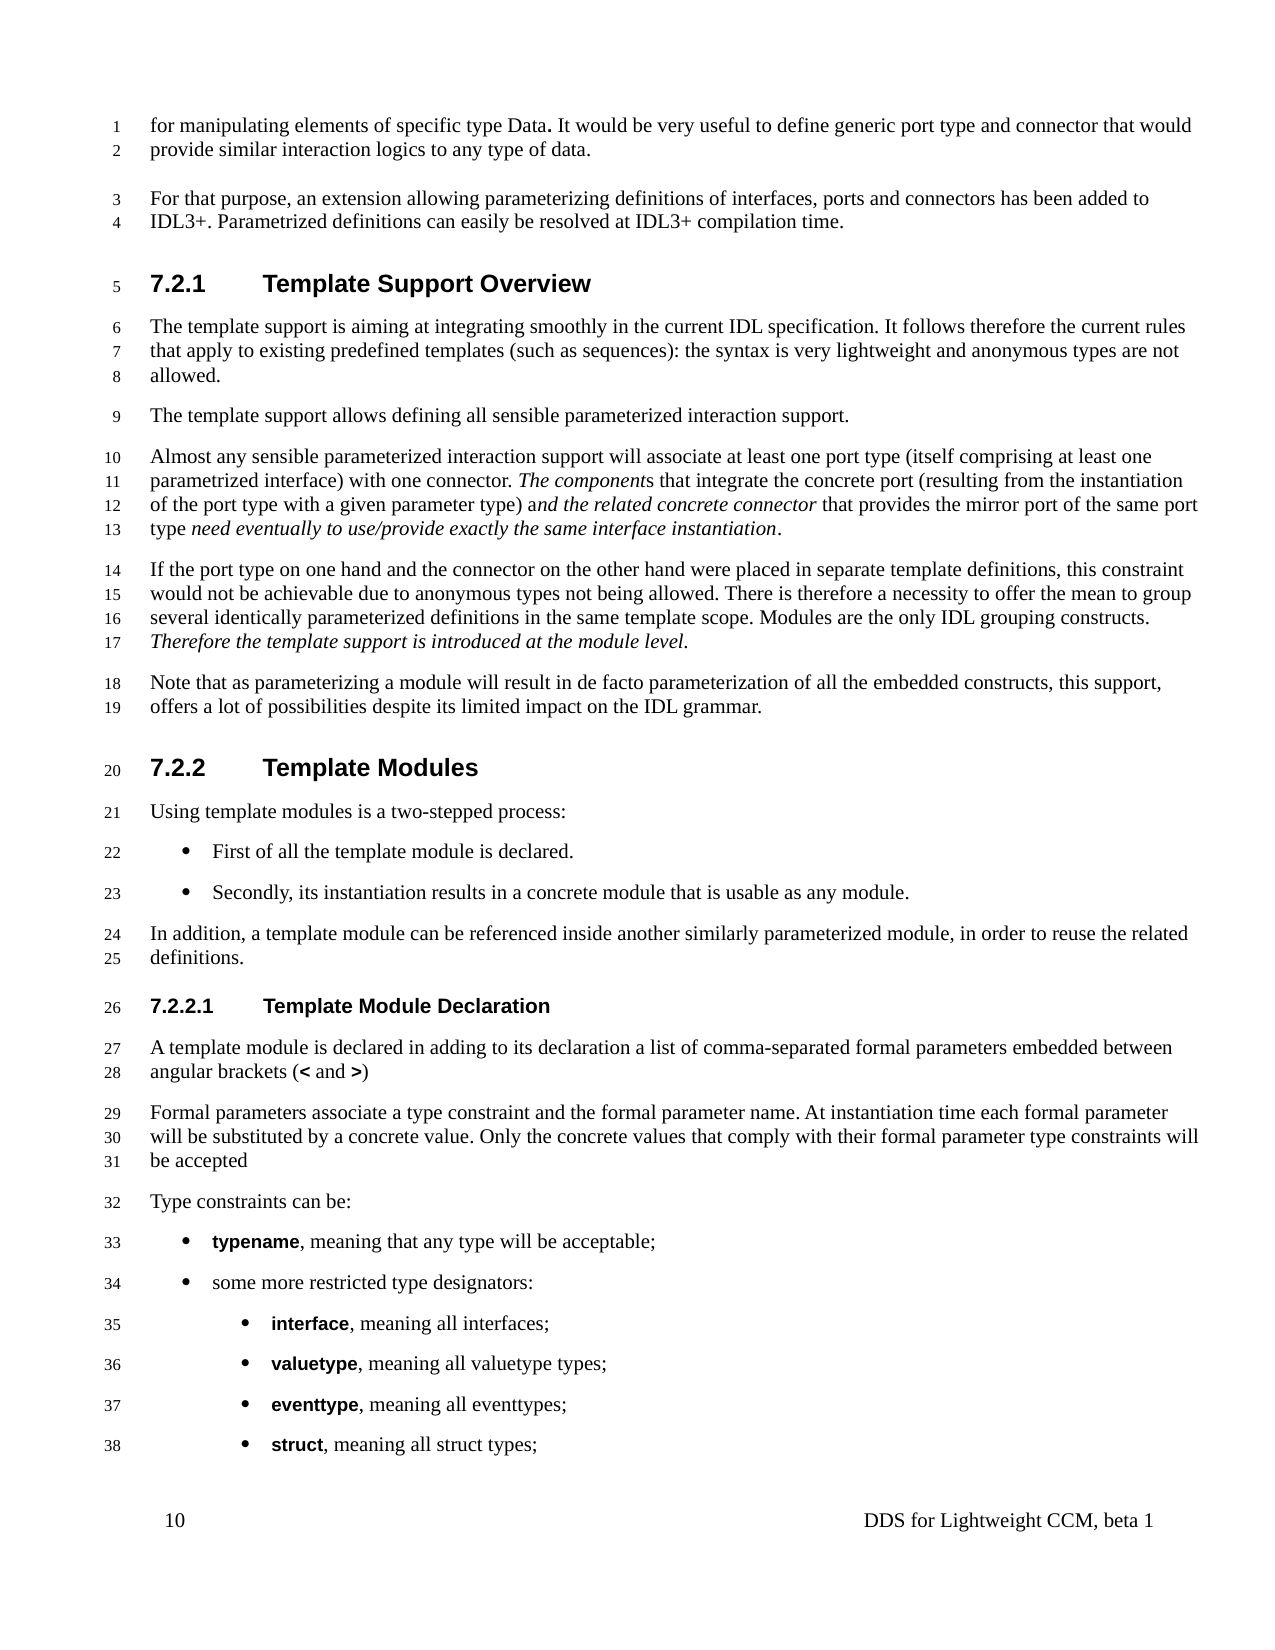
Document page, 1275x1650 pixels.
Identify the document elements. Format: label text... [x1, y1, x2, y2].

list Secondly, its instantiation results in a concrete module that is usable as any module. [182, 880, 1200, 904]
subtitle Template Module Declaration [150, 994, 1200, 1018]
text For that purpose, an extension allowing parameterizing definitions of interfaces, ports and connectors has been added to IDL3+. Parametrized definitions can easily be resolved at IDL3+ compilation time. [150, 185, 1200, 233]
list struct, meaning all struct types; [242, 1432, 1200, 1456]
list valuetype, meaning all valuetype types; [242, 1351, 1200, 1375]
text The template support allows defining all sensible parameterized interaction support. [150, 403, 1200, 427]
text A template module is declared in adding to its declaration a list of comma-separated formal parameters embedded between angular brackets (< and >) [150, 1035, 1200, 1083]
text Type constraints can be: [150, 1189, 1200, 1213]
text Using template modules is a two-stepped process: [150, 799, 1200, 823]
text If the port type on one hand and the connector on the other hand were placed in separate template definitions, this constraint would not be achievable due to anonymous types not being allowed. There is therefore a necessity to offer the mean to group several identically parameterized definitions in the same template scope. Modules are the only IDL grouping constructs. Therefore the template support is introduced at the module level. [150, 557, 1200, 653]
list eventtype, meaning all eventtypes; [242, 1392, 1200, 1416]
subtitle Template Support Overview [150, 269, 1200, 298]
subtitle Template Modules [150, 753, 1200, 782]
text In addition, a template module can be referenced inside another similarly parameterized module, in order to reuse the related definitions. [150, 921, 1200, 969]
list some more restricted type designators: [182, 1270, 1200, 1294]
list typename, meaning that any type will be acceptable; [182, 1229, 1200, 1253]
text Formal parameters associate a type constraint and the formal parameter name. At instantiation time each formal parameter will be substituted by a concrete value. Only the concrete values that comply with their formal parameter type constraints will be accepted [150, 1100, 1200, 1172]
list interface, meaning all interfaces; [242, 1311, 1200, 1334]
list First of all the template module is declared. [182, 839, 1200, 863]
text Note that as parameterizing a module will result in de facto parameterization of all the embedded constructs, this support, offers a lot of possibilities despite its limited impact on the IDL grammar. [150, 670, 1200, 718]
text The template support is aiming at integrating smoothly in the current IDL specification. It follows therefore the current rules that apply to existing predefined templates (such as sequences): the syntax is very lightweight and anonymous types are not allowed. [150, 314, 1200, 387]
text Almost any sensible parameterized interaction support will associate at least one port type (itself comprising at least one parametrized interface) with one connector. The components that integrate the concrete port (resulting from the instantiation of the port type with a given parameter type) and the related concrete connector that provides the mirror port of the same port type need eventually to use/provide exactly the same interface instantiation. [150, 444, 1200, 540]
text for manipulating elements of specific type Data. It would be very useful to define generic port type and connector that would provide similar interaction logics to any type of data. [150, 112, 1200, 161]
